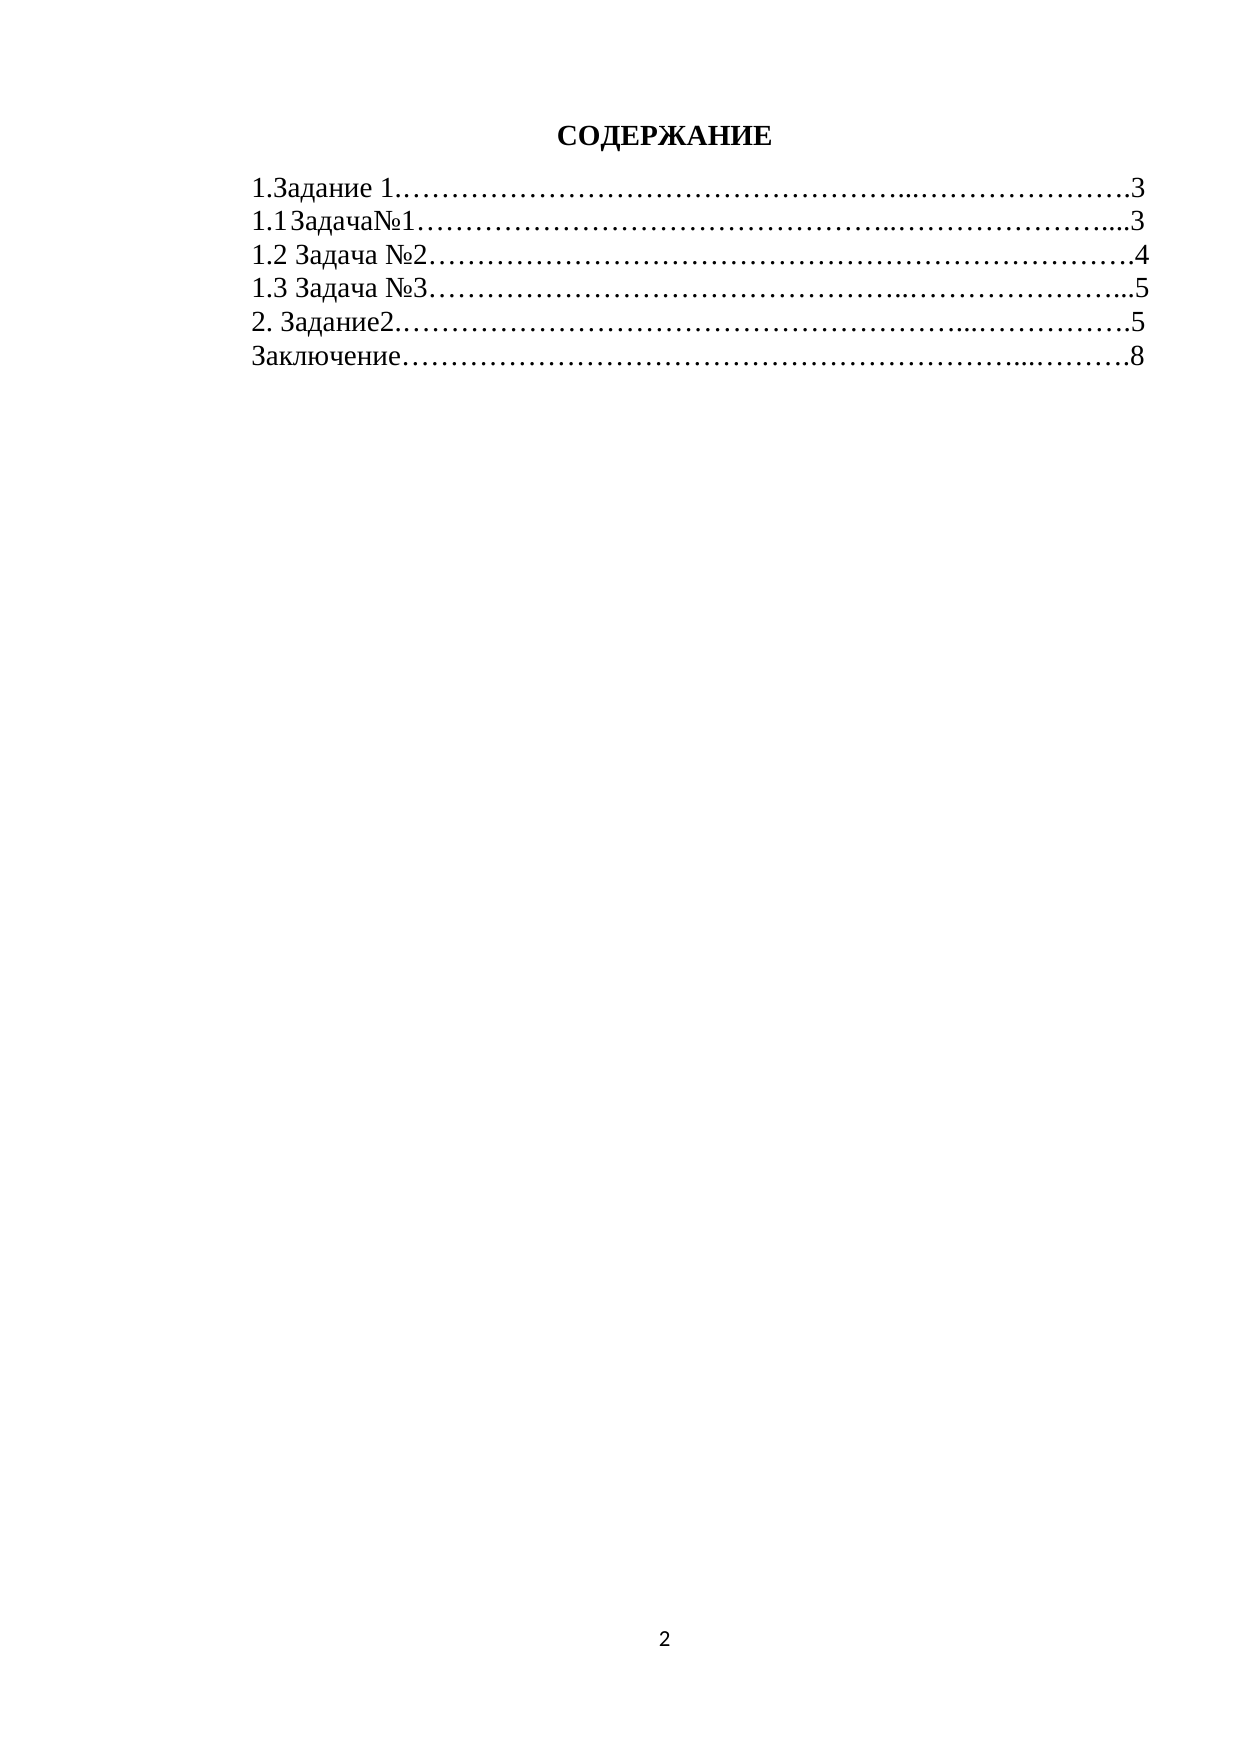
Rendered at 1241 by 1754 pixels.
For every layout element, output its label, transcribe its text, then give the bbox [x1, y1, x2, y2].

text 1.2 Задача №2……………………………………………………………….4 [251, 237, 1152, 271]
text Заключение………………………………………………………...……….8 [177, 338, 1152, 371]
text 1.Задание 1.……………………………………………...………………….3 [251, 170, 1152, 203]
text 2. Задание2.…………………………………………………...…………….5 [251, 304, 1152, 338]
text СОДЕРЖАНИЕ [177, 118, 1152, 152]
text 1.3 Задача №3…………………………………………..…………………...5 [251, 271, 1152, 304]
list Задача№1…………………………………………..…………………....3 [251, 203, 1152, 237]
